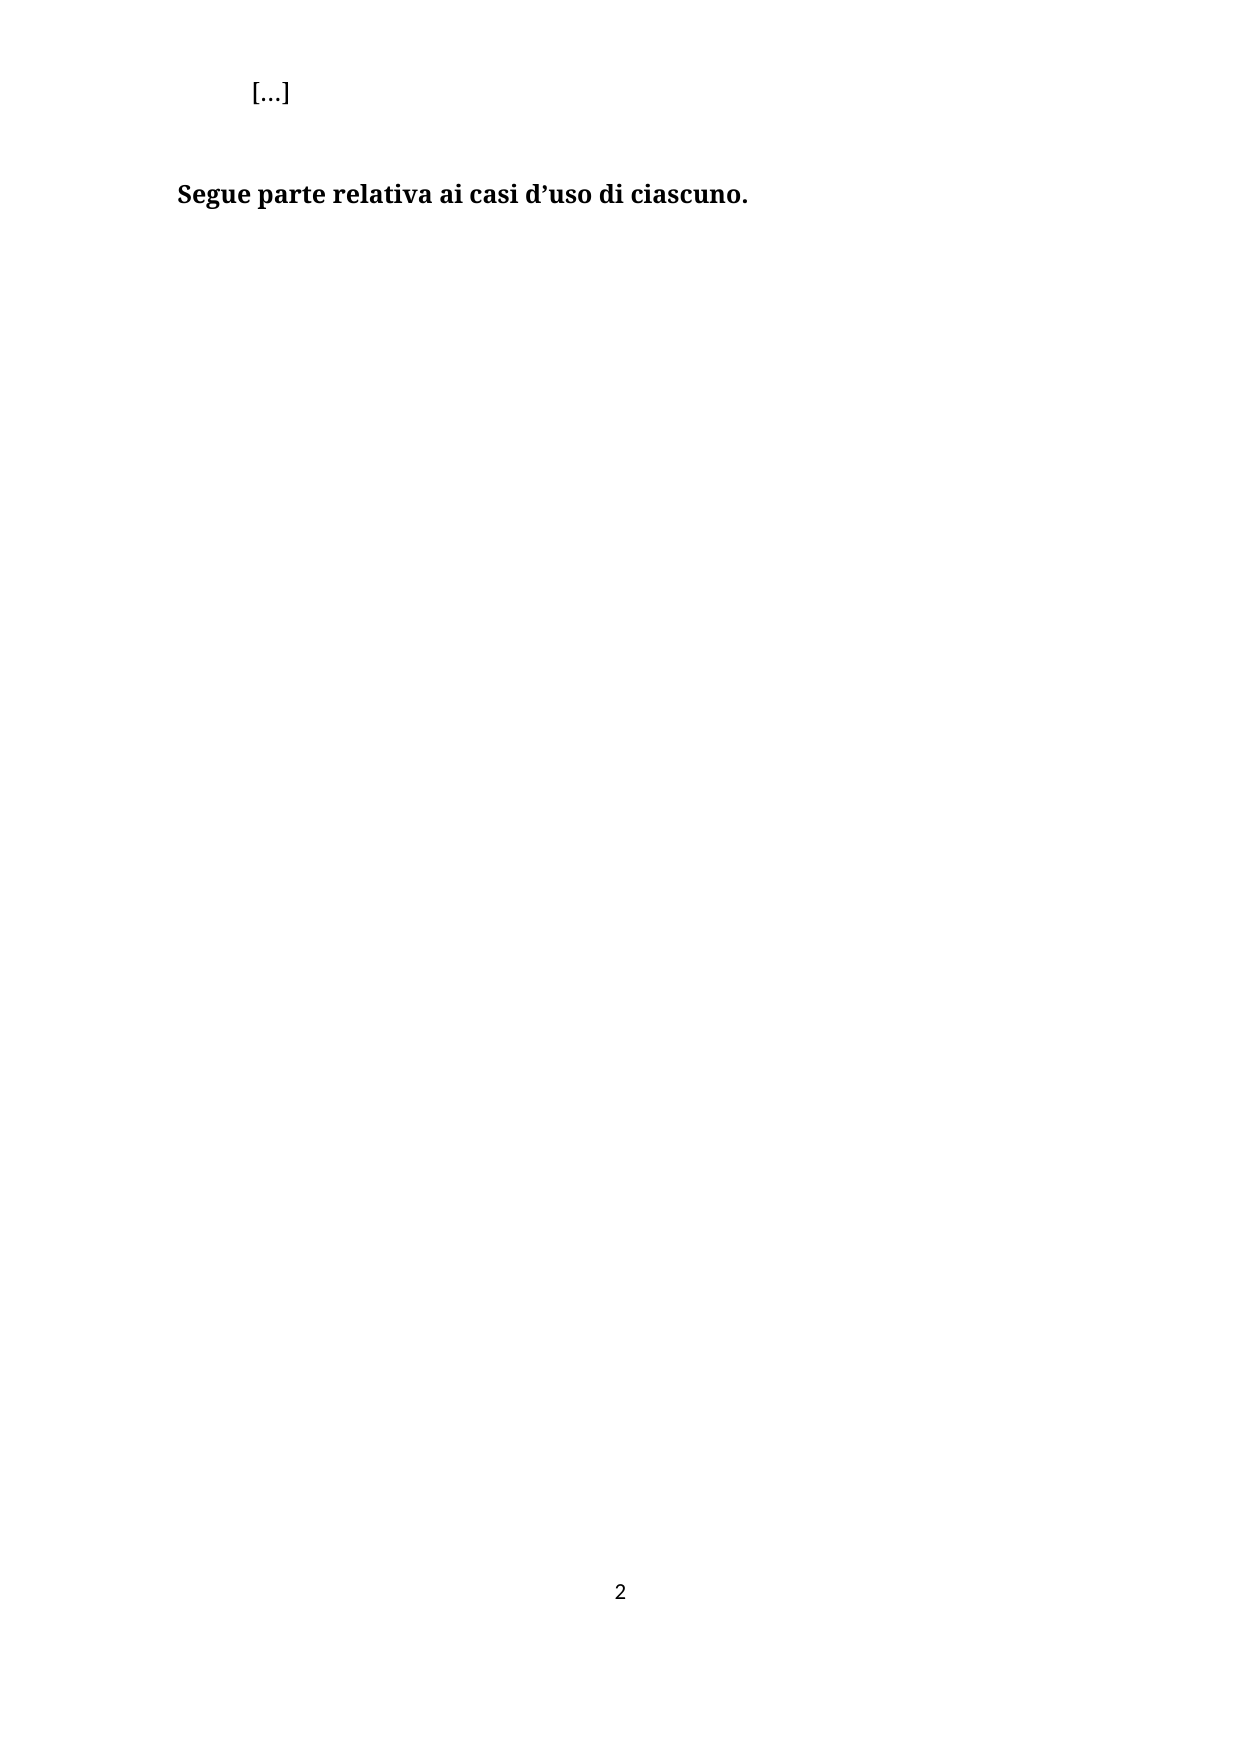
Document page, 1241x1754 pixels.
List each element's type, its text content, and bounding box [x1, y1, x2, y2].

text Segue parte relativa ai casi d’uso di ciascuno. [177, 176, 1063, 211]
text […] [177, 75, 1063, 109]
